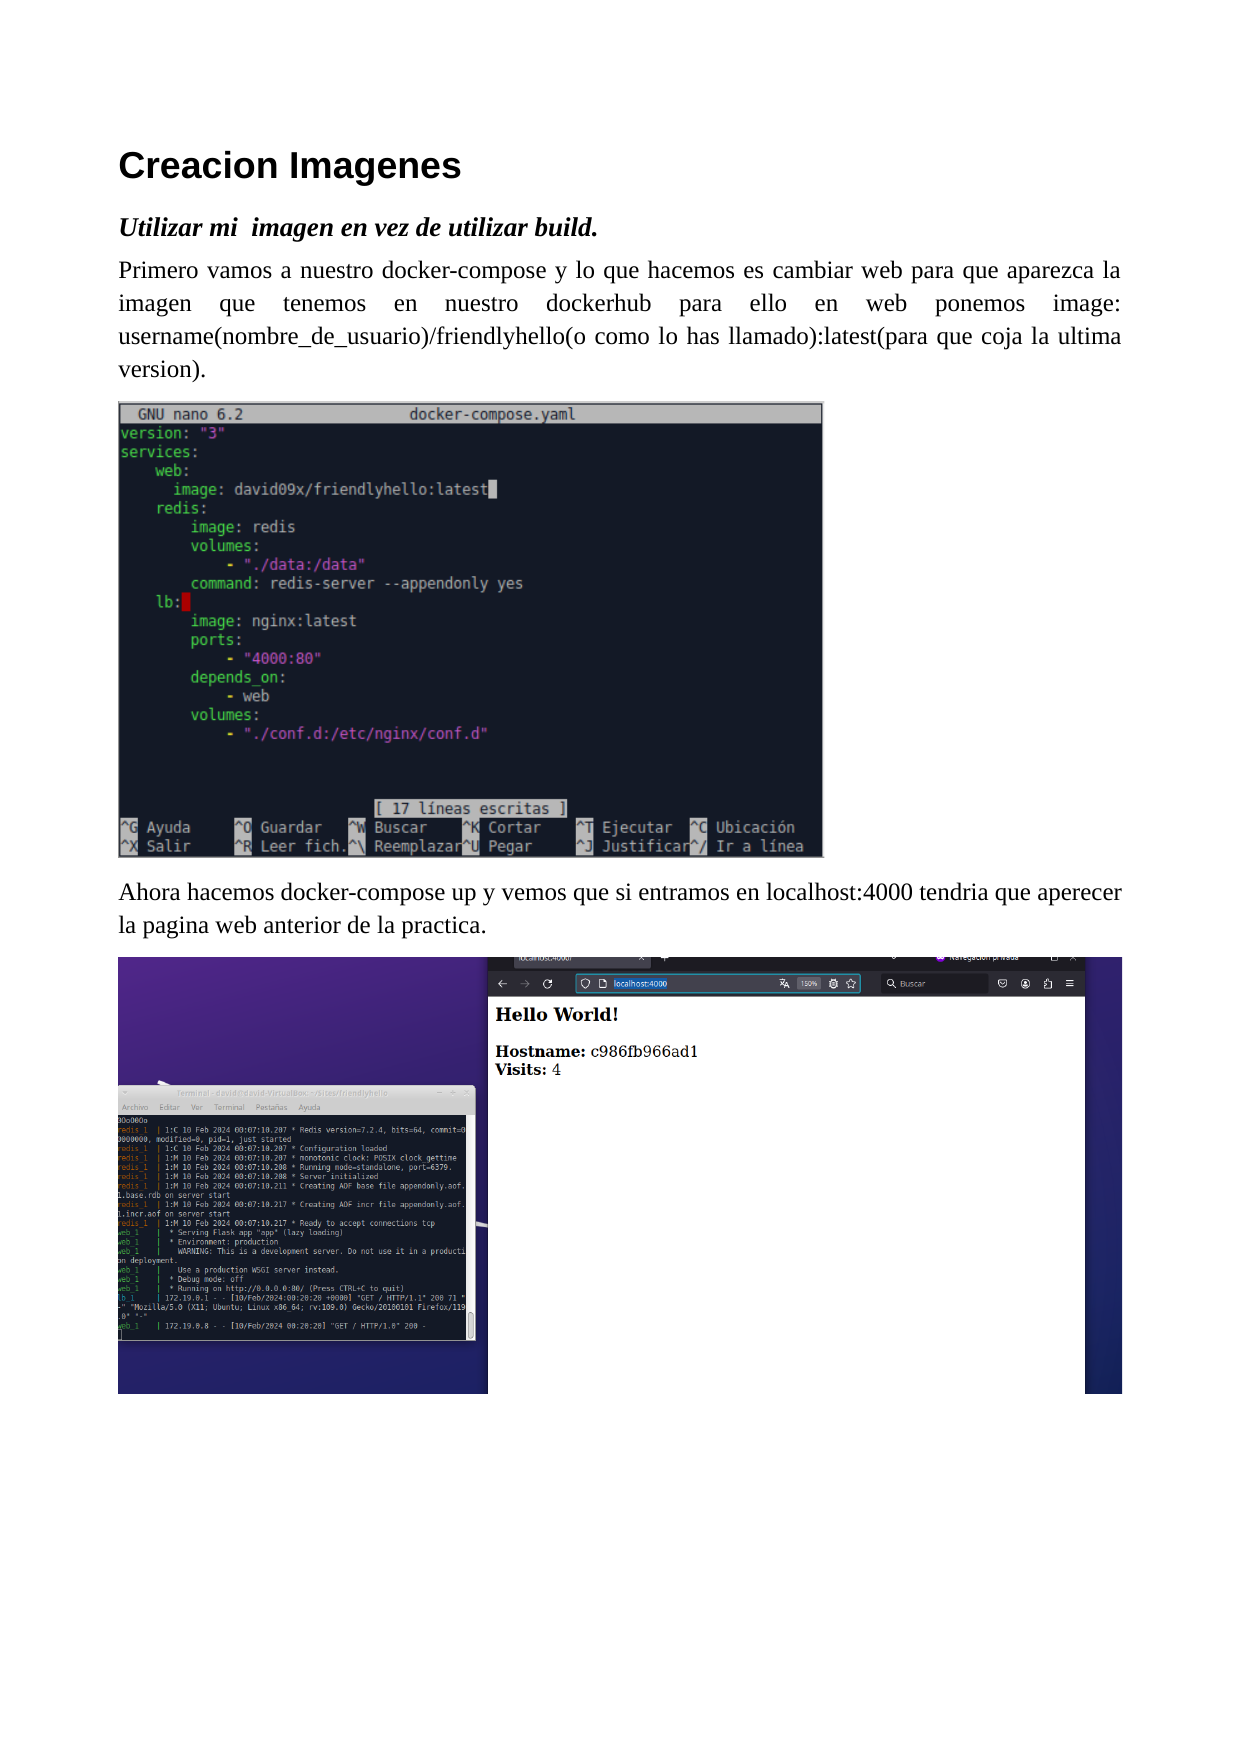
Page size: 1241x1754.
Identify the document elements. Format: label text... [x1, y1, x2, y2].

picture [118, 401, 825, 858]
text Ahora hacemos docker-compose up y vemos que si entramos en localhost:4000 tendria que aperecer la pagina web anterior de la practica. [118, 877, 1122, 938]
subtitle Utilizar mi imagen en vez de utilizar build. [118, 211, 1122, 242]
picture [118, 957, 1123, 1394]
subtitle Creacion Imagenes [118, 143, 1122, 186]
text Primero vamos a nuestro docker-compose y lo que hacemos es cambiar web para que aparezca la imagen que tenemos en nuestro dockerhub para ello en web ponemos image: username(nombre_de_usuario)/friendlyhello(o como lo has llamado):latest(para que coja la ultima version). [118, 255, 1122, 383]
